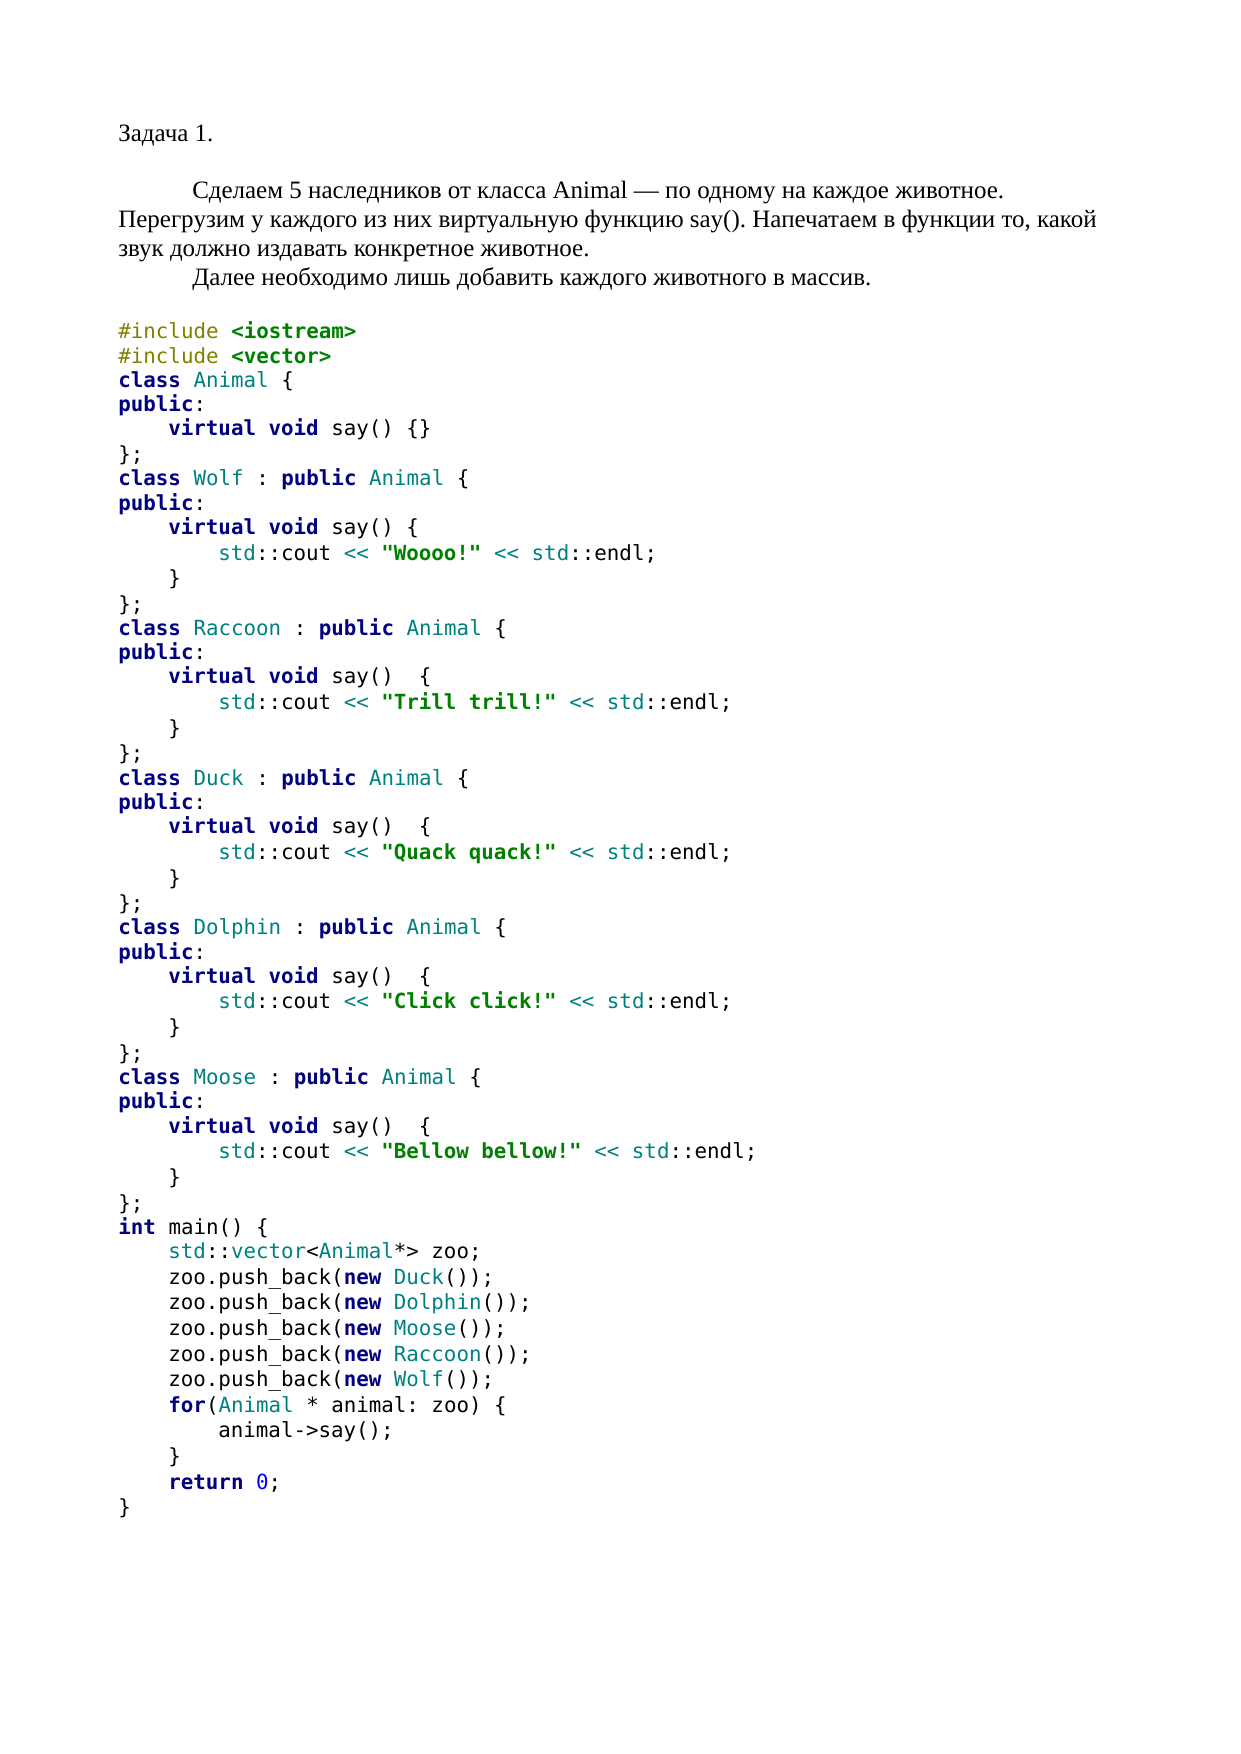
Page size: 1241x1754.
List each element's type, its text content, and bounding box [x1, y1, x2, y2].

text public: [118, 392, 1122, 416]
text }; [118, 1041, 1122, 1065]
text zoo.push_back(new Moose()); [118, 1316, 1122, 1342]
text } [118, 1495, 1122, 1519]
text animal->say(); [118, 1418, 1122, 1444]
text return 0; [118, 1470, 1122, 1495]
text for(Animal * animal: zoo) { [118, 1393, 1122, 1418]
text virtual void say() { [118, 515, 1122, 541]
text int main() { [118, 1215, 1122, 1239]
text std::cout << "Bellow bellow!" << std::endl; [118, 1139, 1122, 1165]
text #include <iostream> [118, 319, 1122, 344]
text std::vector<Animal*> zoo; [118, 1239, 1122, 1265]
text } [118, 1015, 1122, 1041]
text zoo.push_back(new Duck()); [118, 1265, 1122, 1290]
text } [118, 716, 1122, 741]
text public: [118, 790, 1122, 814]
text Сделаем 5 наследников от класса Animal — по одному на каждое животное. Перегрузим у каждого из них виртуальную функцию say(). Напечатаем в функции то, какой звук должно издавать конкретное животное. [118, 176, 1122, 262]
text Задача 1. [118, 118, 1122, 147]
text virtual void say() { [118, 664, 1122, 690]
text class Duck : public Animal { [118, 766, 1122, 790]
text class Animal { [118, 368, 1122, 392]
text } [118, 1165, 1122, 1191]
text }; [118, 592, 1122, 616]
text zoo.push_back(new Wolf()); [118, 1367, 1122, 1393]
text }; [118, 741, 1122, 766]
text }; [118, 1191, 1122, 1215]
text zoo.push_back(new Dolphin()); [118, 1290, 1122, 1316]
text std::cout << "Woooo!" << std::endl; [118, 541, 1122, 566]
text class Wolf : public Animal { [118, 466, 1122, 491]
text std::cout << "Trill trill!" << std::endl; [118, 690, 1122, 716]
text virtual void say() { [118, 1114, 1122, 1139]
text virtual void say() { [118, 964, 1122, 989]
text } [118, 1444, 1122, 1470]
text }; [118, 442, 1122, 466]
text public: [118, 1089, 1122, 1114]
text virtual void say() {} [118, 416, 1122, 442]
text class Moose : public Animal { [118, 1065, 1122, 1089]
text public: [118, 491, 1122, 515]
text #include <vector> [118, 344, 1122, 368]
text virtual void say() { [118, 814, 1122, 840]
text std::cout << "Click click!" << std::endl; [118, 989, 1122, 1015]
text zoo.push_back(new Raccoon()); [118, 1342, 1122, 1367]
text public: [118, 940, 1122, 964]
text std::cout << "Quack quack!" << std::endl; [118, 840, 1122, 866]
text public: [118, 640, 1122, 664]
text class Raccoon : public Animal { [118, 616, 1122, 640]
text } [118, 866, 1122, 891]
text Далее необходимо лишь добавить каждого животного в массив. [118, 262, 1122, 291]
text class Dolphin : public Animal { [118, 915, 1122, 940]
text } [118, 566, 1122, 592]
text }; [118, 891, 1122, 915]
